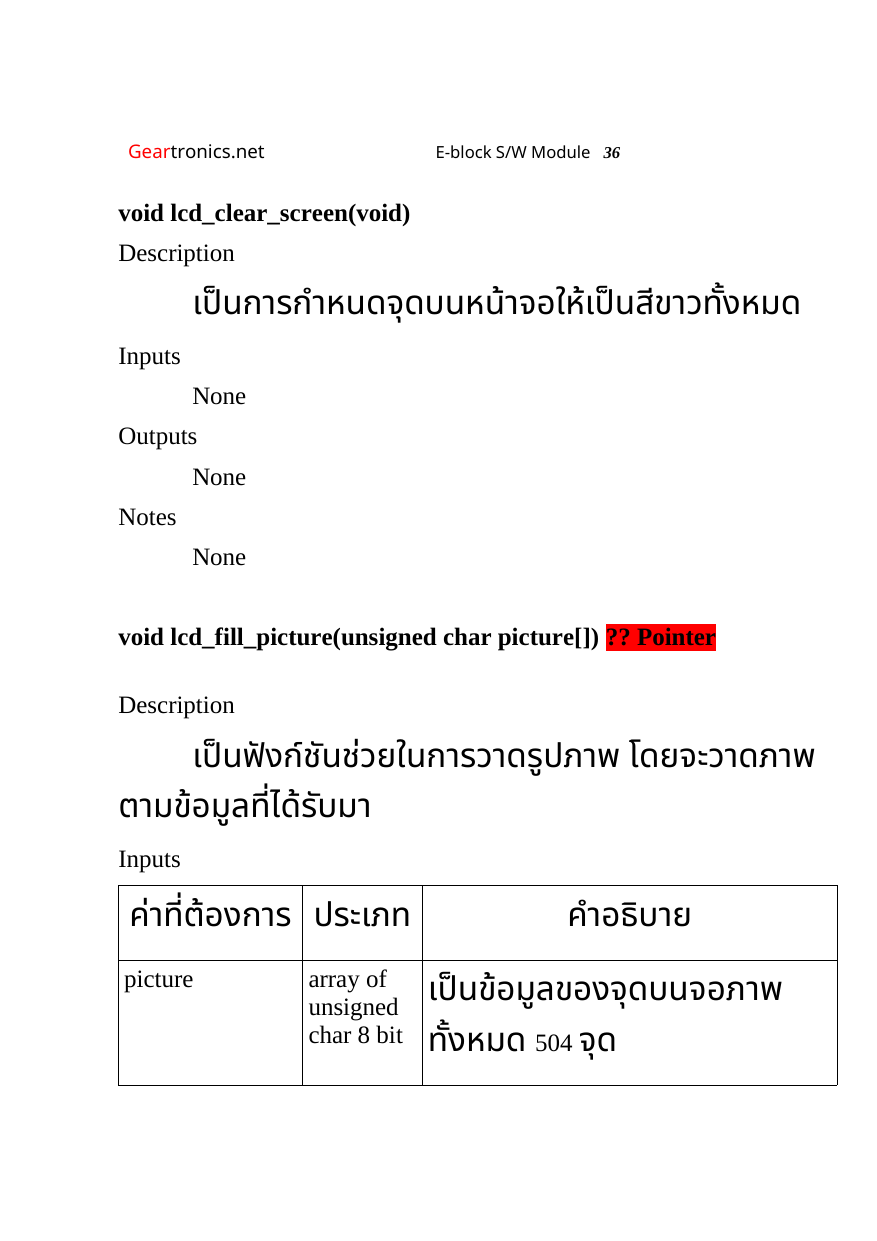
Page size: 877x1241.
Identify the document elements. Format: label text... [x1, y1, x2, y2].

text None [118, 382, 837, 410]
table_header ประเภท [303, 886, 422, 959]
text None [118, 543, 837, 571]
text None [118, 463, 837, 490]
table_cell array of unsigned char 8 bit [303, 961, 422, 1084]
table_header คำอธิบาย [423, 886, 837, 959]
text void lcd_fill_picture(unsigned char picture[]) ?? Pointer [118, 623, 837, 679]
text เป็นฟังก์ชันช่วยในการวาดรูปภาพ โดยจะวาดภาพตามข้อมูลที่ได้รับมา [118, 732, 837, 832]
table_cell เป็นข้อมูลของจุดบนจอภาพทั้งหมด 504 จุด [423, 961, 837, 1084]
text Inputs [118, 342, 837, 370]
text Notes [118, 503, 837, 531]
text Description [118, 691, 837, 719]
text Description [118, 239, 837, 267]
text เป็นการกำหนดจุดบนหน้าจอให้เป็นสีขาวทั้งหมด [118, 279, 837, 329]
text void lcd_clear_screen(void) [118, 199, 837, 226]
text Inputs [118, 845, 837, 873]
table_cell picture [119, 961, 302, 1084]
table_header ค่าที่ต้องการ [119, 886, 302, 959]
text Outputs [118, 422, 837, 450]
